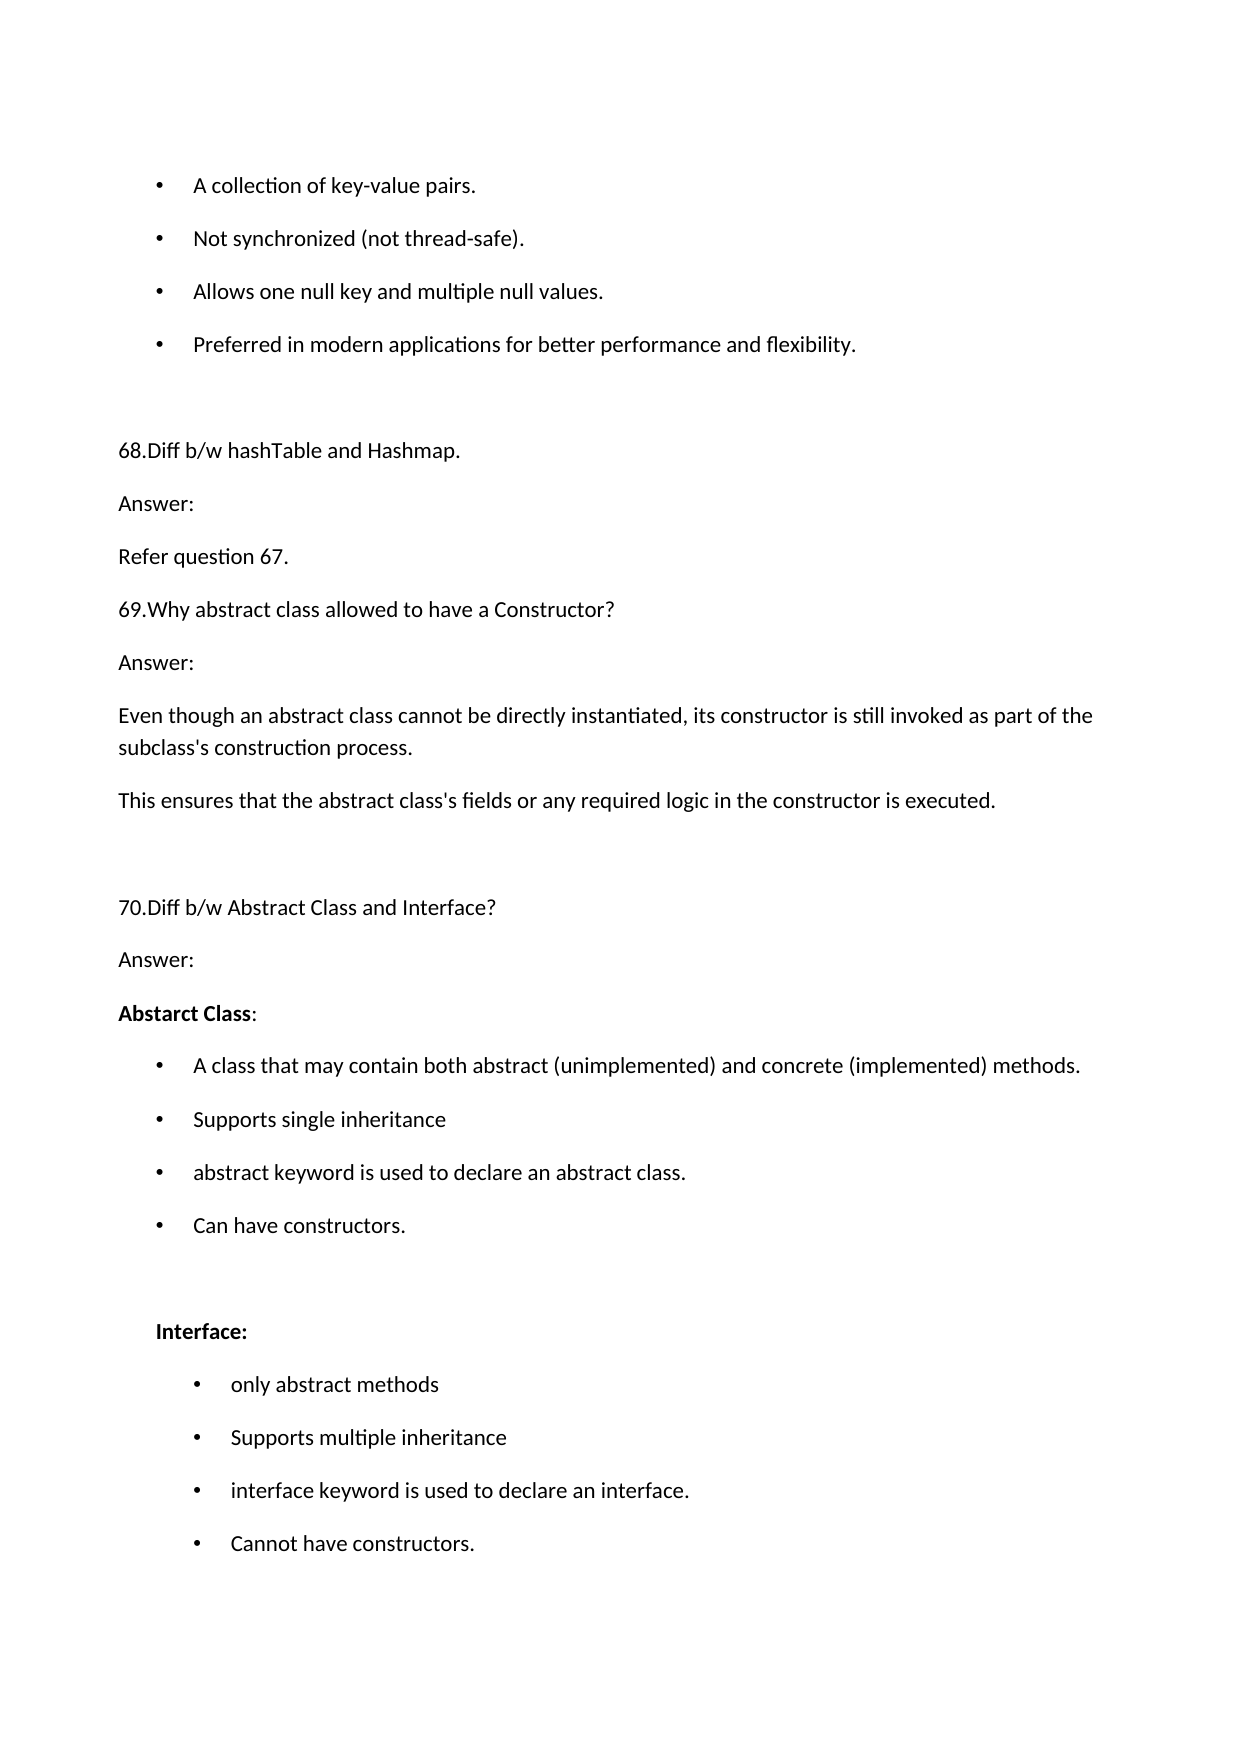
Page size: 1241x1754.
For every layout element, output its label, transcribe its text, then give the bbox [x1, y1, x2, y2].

list Can have constructors. [156, 1211, 1122, 1239]
list Allows one null key and multiple null values. [156, 277, 1122, 305]
text 68.Diff b/w hashTable and Hashmap. [118, 436, 1122, 464]
text 70.Diff b/w Abstract Class and Interface? [118, 893, 1122, 921]
list Supports multiple inheritance [193, 1423, 1122, 1451]
text Answer: [118, 489, 1122, 517]
text Answer: [118, 946, 1122, 974]
text Even though an abstract class cannot be directly instantiated, its constructor is still invoked as part of the subclass's construction process. [118, 701, 1122, 762]
text Refer question 67. [118, 542, 1122, 570]
list Preferred in modern applications for better performance and flexibility. [156, 330, 1122, 358]
text Abstarct Class: [118, 999, 1122, 1027]
list only abstract methods [193, 1370, 1122, 1398]
list A collection of key-value pairs. [156, 171, 1122, 199]
list Cannot have constructors. [193, 1529, 1122, 1557]
text Answer: [118, 648, 1122, 676]
list Supports single inheritance [156, 1105, 1122, 1133]
text 69.Why abstract class allowed to have a Constructor? [118, 595, 1122, 623]
text This ensures that the abstract class's fields or any required logic in the constructor is executed. [118, 787, 1122, 814]
text Interface: [156, 1317, 1122, 1345]
text [193, 118, 1122, 146]
list abstract keyword is used to declare an abstract class. [156, 1158, 1122, 1186]
list A class that may contain both abstract (unimplemented) and concrete (implemented) methods. [156, 1052, 1122, 1080]
list Not synchronized (not thread-safe). [156, 224, 1122, 252]
list interface keyword is used to declare an interface. [193, 1476, 1122, 1504]
